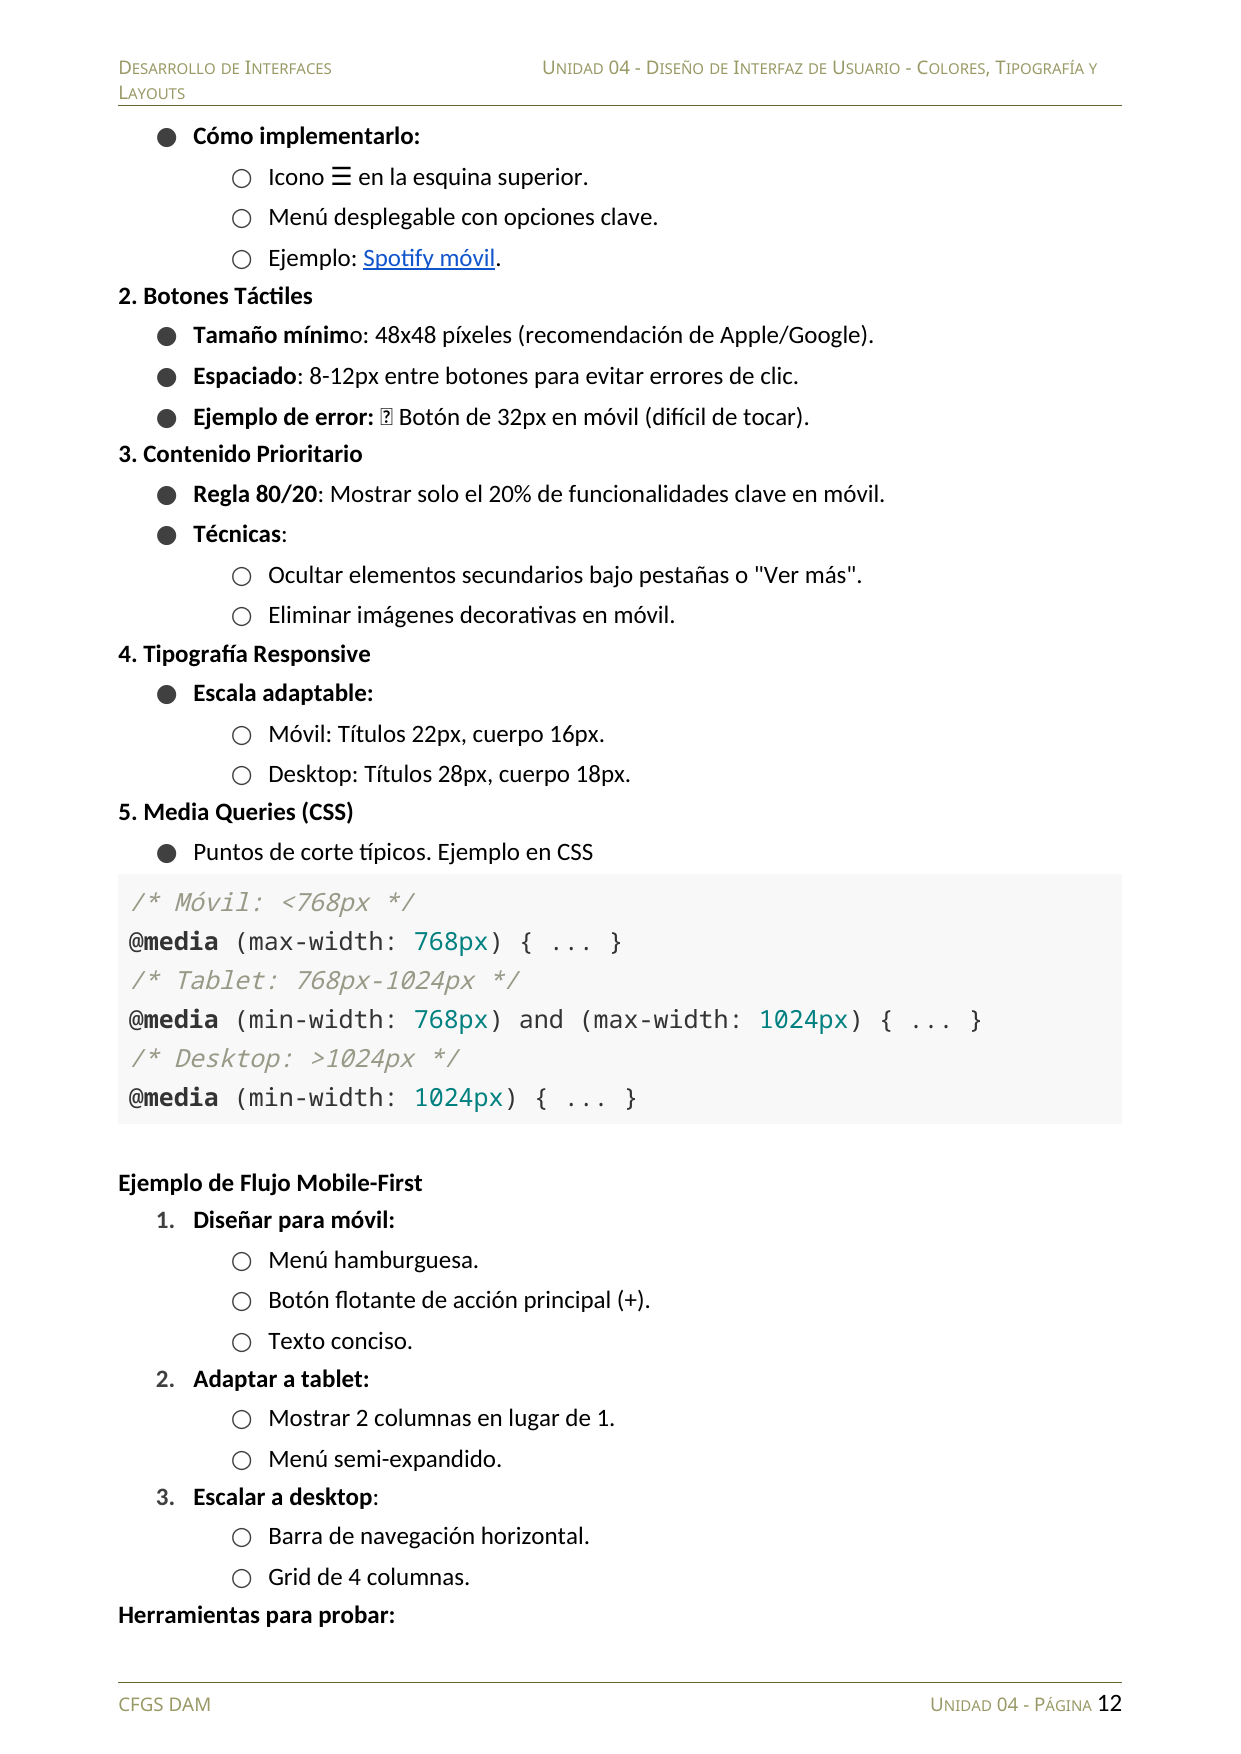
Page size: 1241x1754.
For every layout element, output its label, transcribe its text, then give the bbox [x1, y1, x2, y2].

list Eliminar imágenes decorativas en móvil. [231, 597, 1122, 631]
list Espaciado: 8-12px entre botones para evitar errores de clic. [156, 358, 1122, 392]
list Menú desplegable con opciones clave. [231, 199, 1122, 233]
list Ejemplo: Spotify móvil. [231, 239, 1122, 274]
list Menú semi-expandido. [231, 1440, 1122, 1474]
list Mostrar 2 columnas en lugar de 1. [231, 1400, 1122, 1434]
text Herramientas para probar: [118, 1599, 1122, 1629]
list Barra de navegación horizontal. [231, 1518, 1122, 1552]
list Diseñar para móvil: [156, 1204, 1122, 1235]
list Cómo implementarlo: [156, 118, 1122, 152]
text 5. Media Queries (CSS) [118, 796, 1122, 827]
list Tamaño mínimo: 48x48 píxeles (recomendación de Apple/Google). [156, 317, 1122, 351]
list Ejemplo de error: ❌ Botón de 32px en móvil (difícil de tocar). [156, 398, 1122, 432]
list Técnicas: [156, 516, 1122, 550]
list Escalar a desktop: [156, 1481, 1122, 1511]
list Desktop: Títulos 28px, cuerpo 18px. [231, 756, 1122, 790]
list Puntos de corte típicos. Ejemplo en CSS [156, 833, 1122, 867]
list Adaptar a tablet: [156, 1363, 1122, 1393]
text 3. Contenido Prioritario [118, 439, 1122, 469]
list Móvil: Títulos 22px, cuerpo 16px. [231, 715, 1122, 749]
list Regla 80/20: Mostrar solo el 20% de funcionalidades clave en móvil. [156, 476, 1122, 510]
text 2. Botones Táctiles [118, 280, 1122, 311]
list Ocultar elementos secundarios bajo pestañas o "Ver más". [231, 557, 1122, 591]
list Menú hamburguesa. [231, 1241, 1122, 1275]
text Ejemplo de Flujo Mobile-First [118, 1167, 1122, 1198]
text 4. Tipografía Responsive [118, 638, 1122, 668]
list Escala adaptable: [156, 675, 1122, 709]
list Texto conciso. [231, 1322, 1122, 1356]
table_header /* Móvil: <768px */ @media (max-width: 768px) { ... } /* Tablet: 768px-1024px */ @media (min-width: 768px) and (max-width: 1024px) { ... } /* Desktop: >1024px */ @media (min-width: 1024px) { ... } [118, 874, 1122, 1124]
list Botón flotante de acción principal (+). [231, 1282, 1122, 1316]
list Grid de 4 columnas. [231, 1558, 1122, 1592]
list Icono ☰ en la esquina superior. [231, 158, 1122, 193]
